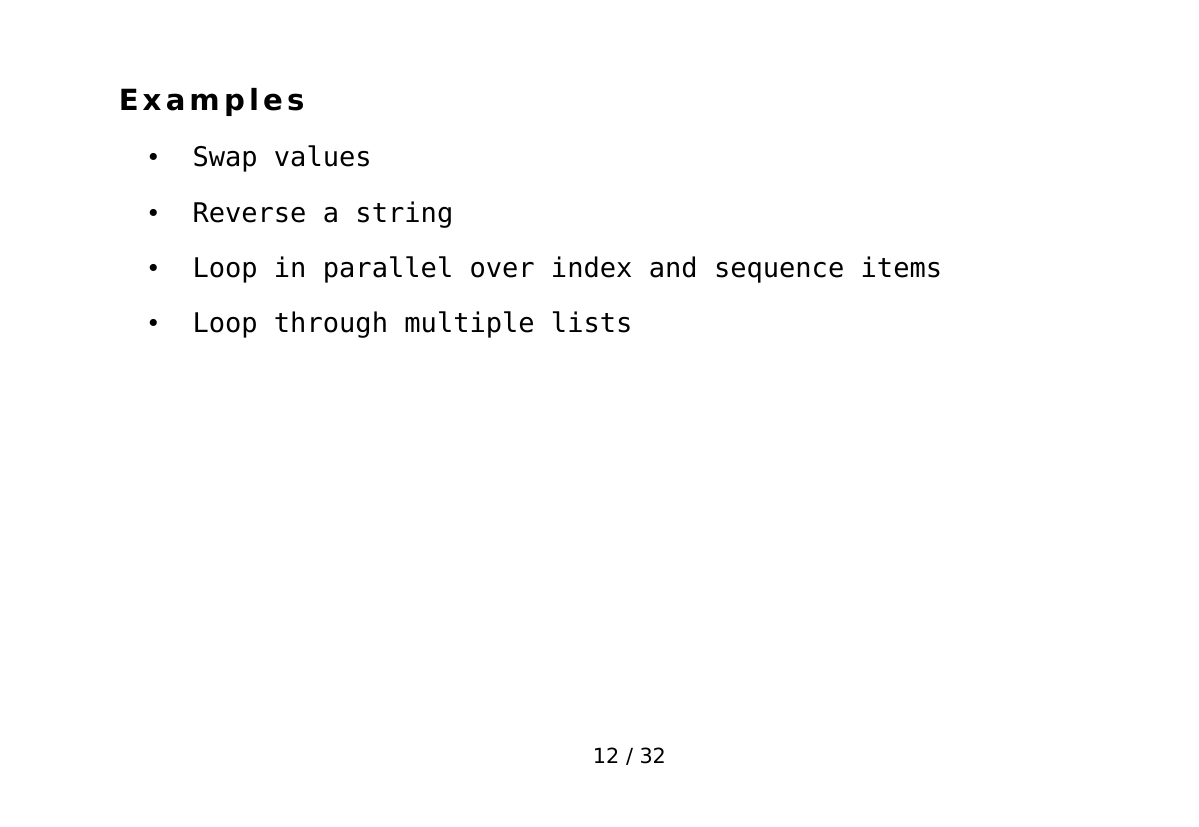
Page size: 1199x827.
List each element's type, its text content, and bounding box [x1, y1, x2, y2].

subtitle Loop in parallel over index and sequence items [148, 252, 1140, 283]
subtitle Loop through multiple lists [148, 307, 1140, 339]
title Examples [118, 83, 1140, 117]
subtitle Reverse a string [148, 197, 1140, 228]
subtitle Swap values [148, 142, 1140, 173]
